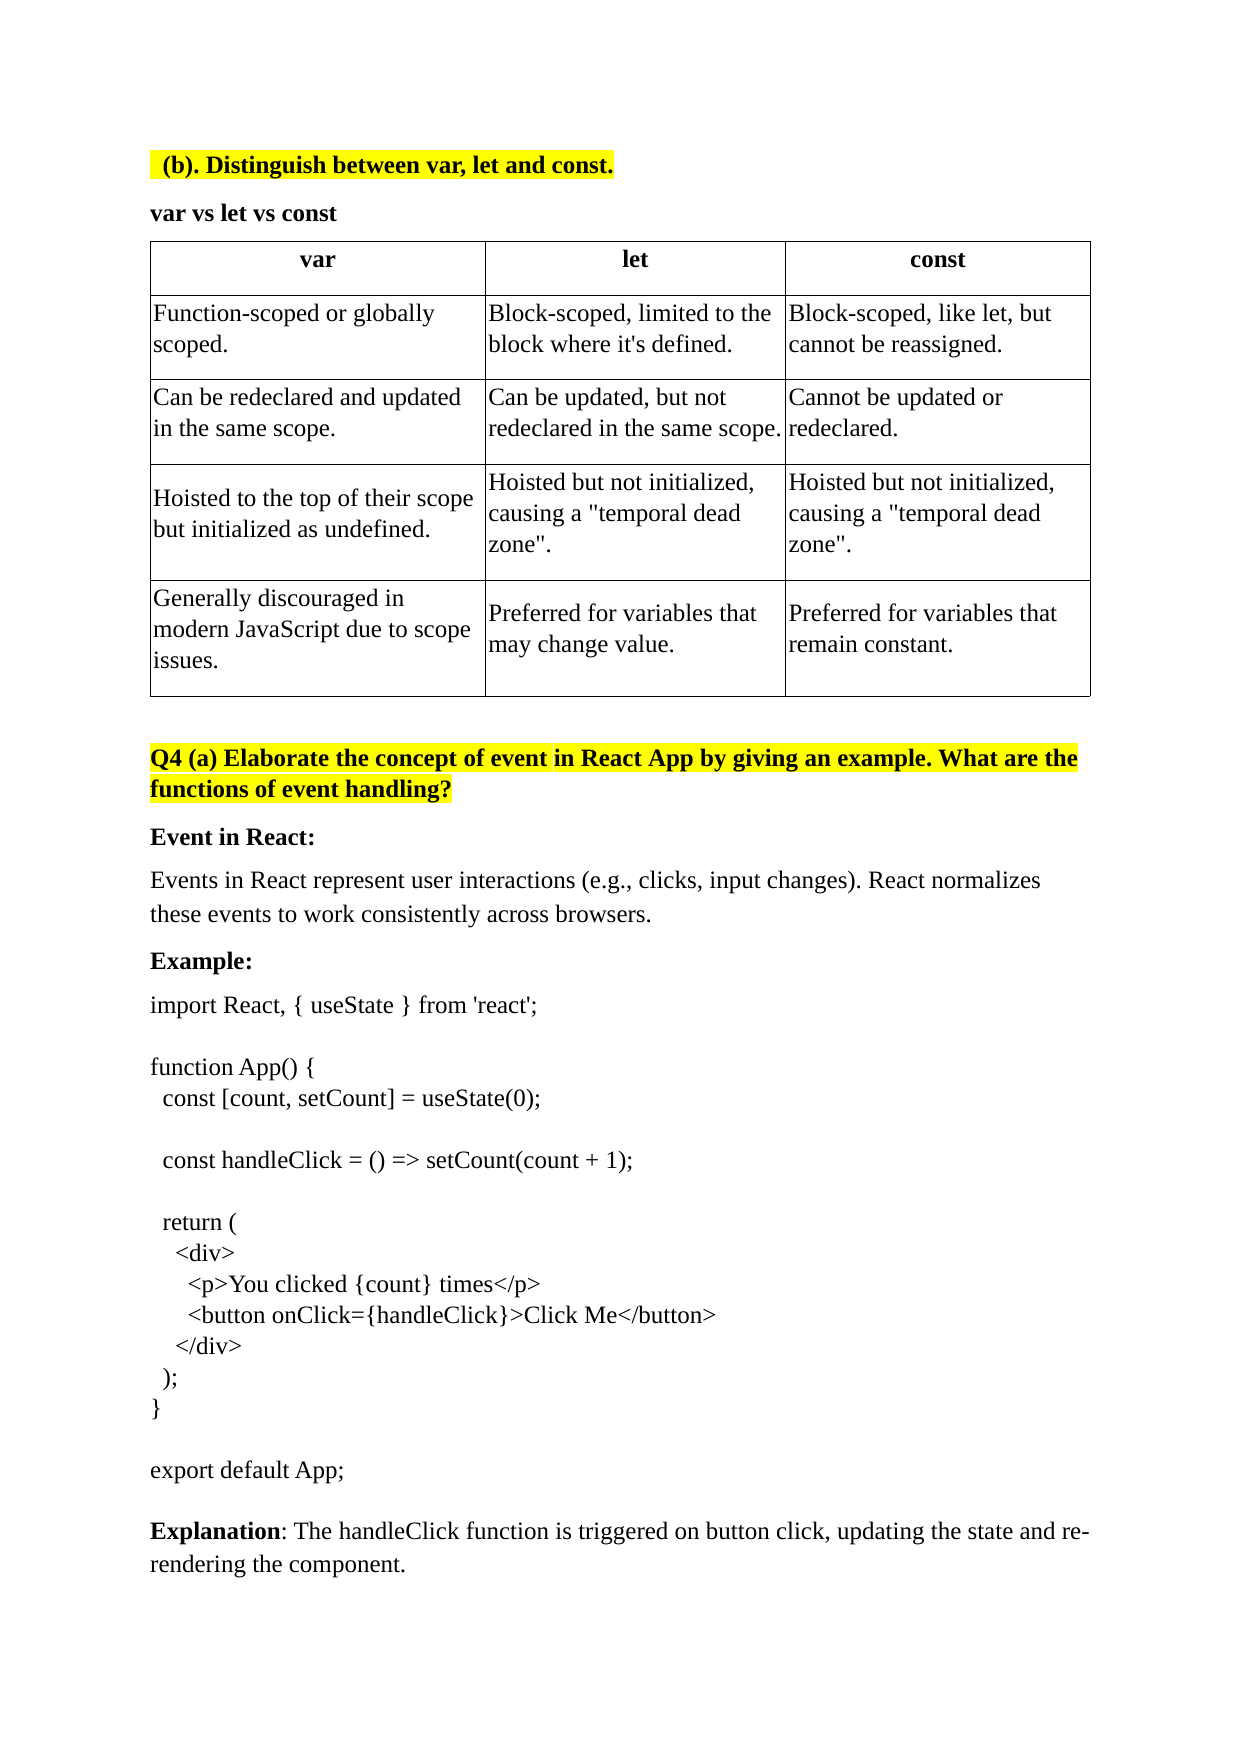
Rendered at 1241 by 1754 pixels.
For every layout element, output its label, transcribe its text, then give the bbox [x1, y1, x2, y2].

table_cell Block-scoped, like let, but cannot be reassigned. [786, 296, 1090, 379]
text ); [150, 1362, 1090, 1391]
text } [150, 1393, 1090, 1422]
text function App() { [150, 1052, 1090, 1081]
text return ( [150, 1207, 1090, 1236]
table_header var [151, 242, 485, 295]
subtitle var vs let vs const [150, 198, 1090, 226]
text import React, { useState } from 'react'; [150, 990, 1090, 1018]
subtitle Event in React: [150, 822, 1090, 851]
table_cell Preferred for variables that may change value. [486, 581, 785, 696]
text const [count, setCount] = useState(0); [150, 1083, 1090, 1112]
text Explanation: The handleClick function is triggered on button click, updating the state and re-rendering the component. [150, 1516, 1090, 1578]
text Events in React represent user interactions (e.g., clicks, input changes). React normalizes these events to work consistently across browsers. [150, 866, 1090, 927]
text Q4 (a) Elaborate the concept of event in React App by giving an example. What are the functions of event handling? [150, 743, 1090, 803]
table_cell Cannot be updated or redeclared. [786, 380, 1090, 464]
table_cell Generally discouraged in modern JavaScript due to scope issues. [151, 581, 485, 696]
table_cell Block-scoped, limited to the block where it's defined. [486, 296, 785, 379]
subtitle Example: [150, 946, 1090, 975]
text export default App; [150, 1455, 1090, 1484]
table_cell Can be updated, but not redeclared in the same scope. [486, 380, 785, 464]
table_cell Preferred for variables that remain constant. [786, 581, 1090, 696]
table_cell Hoisted but not initialized, causing a "temporal dead zone". [786, 465, 1090, 580]
table_header let [486, 242, 785, 295]
text <button onClick={handleClick}>Click Me</button> [150, 1300, 1090, 1329]
text (b). Distinguish between var, let and const. [150, 150, 1090, 179]
table_cell Can be redeclared and updated in the same scope. [151, 380, 485, 464]
text <div> [150, 1238, 1090, 1267]
table_cell Hoisted but not initialized, causing a "temporal dead zone". [486, 465, 785, 580]
text const handleClick = () => setCount(count + 1); [150, 1145, 1090, 1174]
table_cell Hoisted to the top of their scope but initialized as undefined. [151, 465, 485, 580]
text <p>You clicked {count} times</p> [150, 1269, 1090, 1298]
table_cell Function-scoped or globally scoped. [151, 296, 485, 379]
table_header const [786, 242, 1090, 295]
text </div> [150, 1331, 1090, 1360]
